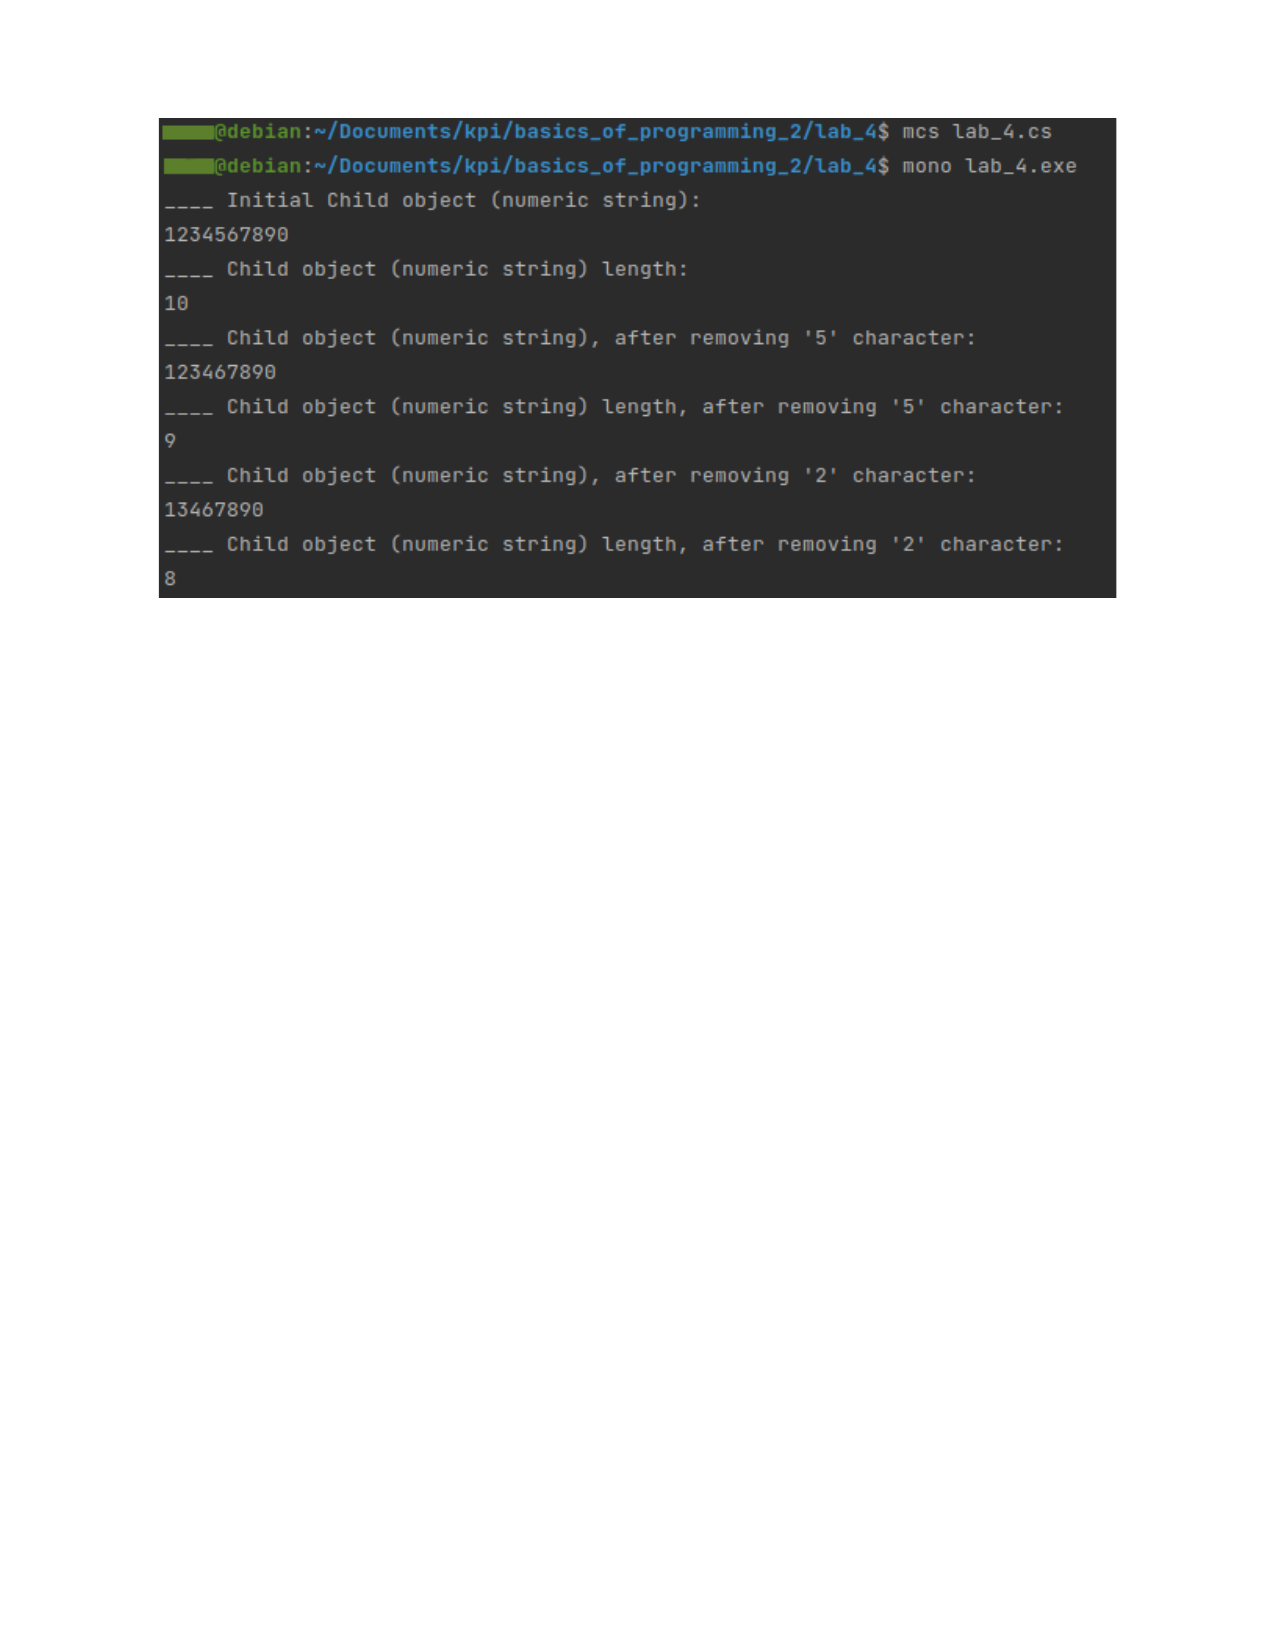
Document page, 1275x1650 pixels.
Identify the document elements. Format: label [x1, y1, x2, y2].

picture [158, 118, 1117, 598]
